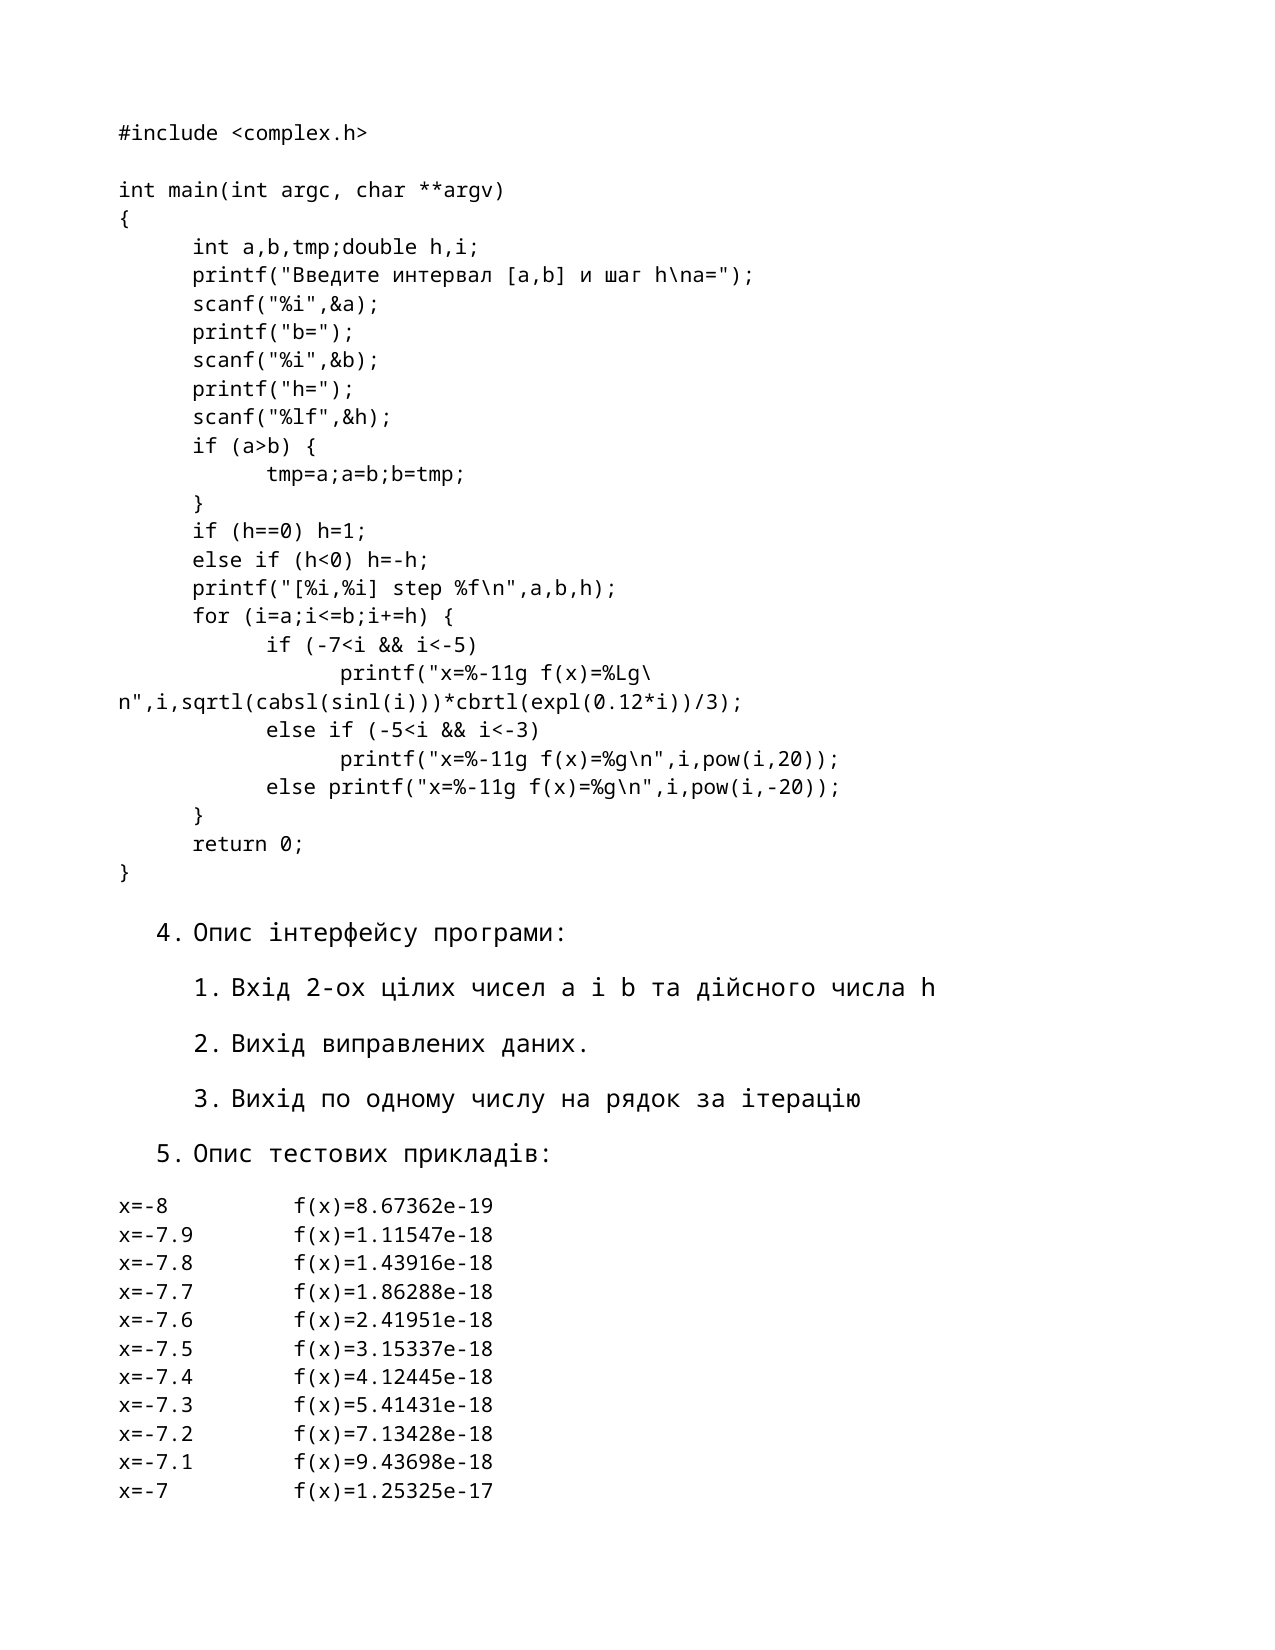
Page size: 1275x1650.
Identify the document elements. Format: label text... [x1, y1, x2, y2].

list Вихід виправлених даних. [193, 1025, 1157, 1059]
text printf("x=%-11g f(x)=%g\n",i,pow(i,20)); [118, 744, 1157, 772]
text for (i=a;i<=b;i+=h) { [118, 602, 1157, 630]
text #include <complex.h> [118, 118, 1157, 147]
text printf("Введите интервал [a,b] и шаг h\na="); [118, 260, 1157, 289]
text { [118, 203, 1157, 232]
text x=-7.9 f(x)=1.11547e-18 [118, 1220, 1157, 1248]
text x=-7.3 f(x)=5.41431e-18 [118, 1391, 1157, 1419]
text } [118, 488, 1157, 516]
text printf("h="); [118, 374, 1157, 402]
text x=-7.7 f(x)=1.86288e-18 [118, 1277, 1157, 1305]
list Вихід по одному числу на рядок за ітерацію [193, 1081, 1157, 1115]
text } [118, 857, 1157, 886]
text else if (h<0) h=-h; [118, 545, 1157, 573]
text x=-7.5 f(x)=3.15337e-18 [118, 1334, 1157, 1362]
text scanf("%lf",&h); [118, 402, 1157, 431]
text if (a>b) { [118, 431, 1157, 459]
text x=-7 f(x)=1.25325e-17 [118, 1476, 1157, 1504]
text printf("x=%-11g f(x)=%Lg\n",i,sqrtl(cabsl(sinl(i)))*cbrtl(expl(0.12*i))/3); [118, 658, 1157, 715]
text x=-7.2 f(x)=7.13428e-18 [118, 1419, 1157, 1447]
text } [118, 801, 1157, 829]
text printf("b="); [118, 317, 1157, 346]
text x=-7.4 f(x)=4.12445e-18 [118, 1362, 1157, 1391]
text else printf("x=%-11g f(x)=%g\n",i,pow(i,-20)); [118, 772, 1157, 801]
text scanf("%i",&a); [118, 289, 1157, 317]
text if (-7<i && i<-5) [118, 630, 1157, 658]
text x=-7.1 f(x)=9.43698e-18 [118, 1447, 1157, 1476]
text x=-7.6 f(x)=2.41951e-18 [118, 1305, 1157, 1334]
text int main(int argc, char **argv) [118, 175, 1157, 203]
text x=-8 f(x)=8.67362e-19 [118, 1191, 1157, 1220]
text scanf("%i",&b); [118, 346, 1157, 374]
text else if (-5<i && i<-3) [118, 715, 1157, 744]
text tmp=a;a=b;b=tmp; [118, 459, 1157, 488]
text if (h==0) h=1; [118, 516, 1157, 545]
text x=-7.8 f(x)=1.43916e-18 [118, 1248, 1157, 1277]
text printf("[%i,%i] step %f\n",a,b,h); [118, 573, 1157, 602]
text return 0; [118, 829, 1157, 857]
list Вхід 2-ох цілих чисел a і b та дійсного числа h [193, 970, 1157, 1004]
list Опис тестових прикладів: [156, 1136, 1157, 1170]
text int a,b,tmp;double h,i; [118, 232, 1157, 260]
list Опис інтерфейсу програми: [156, 914, 1157, 948]
